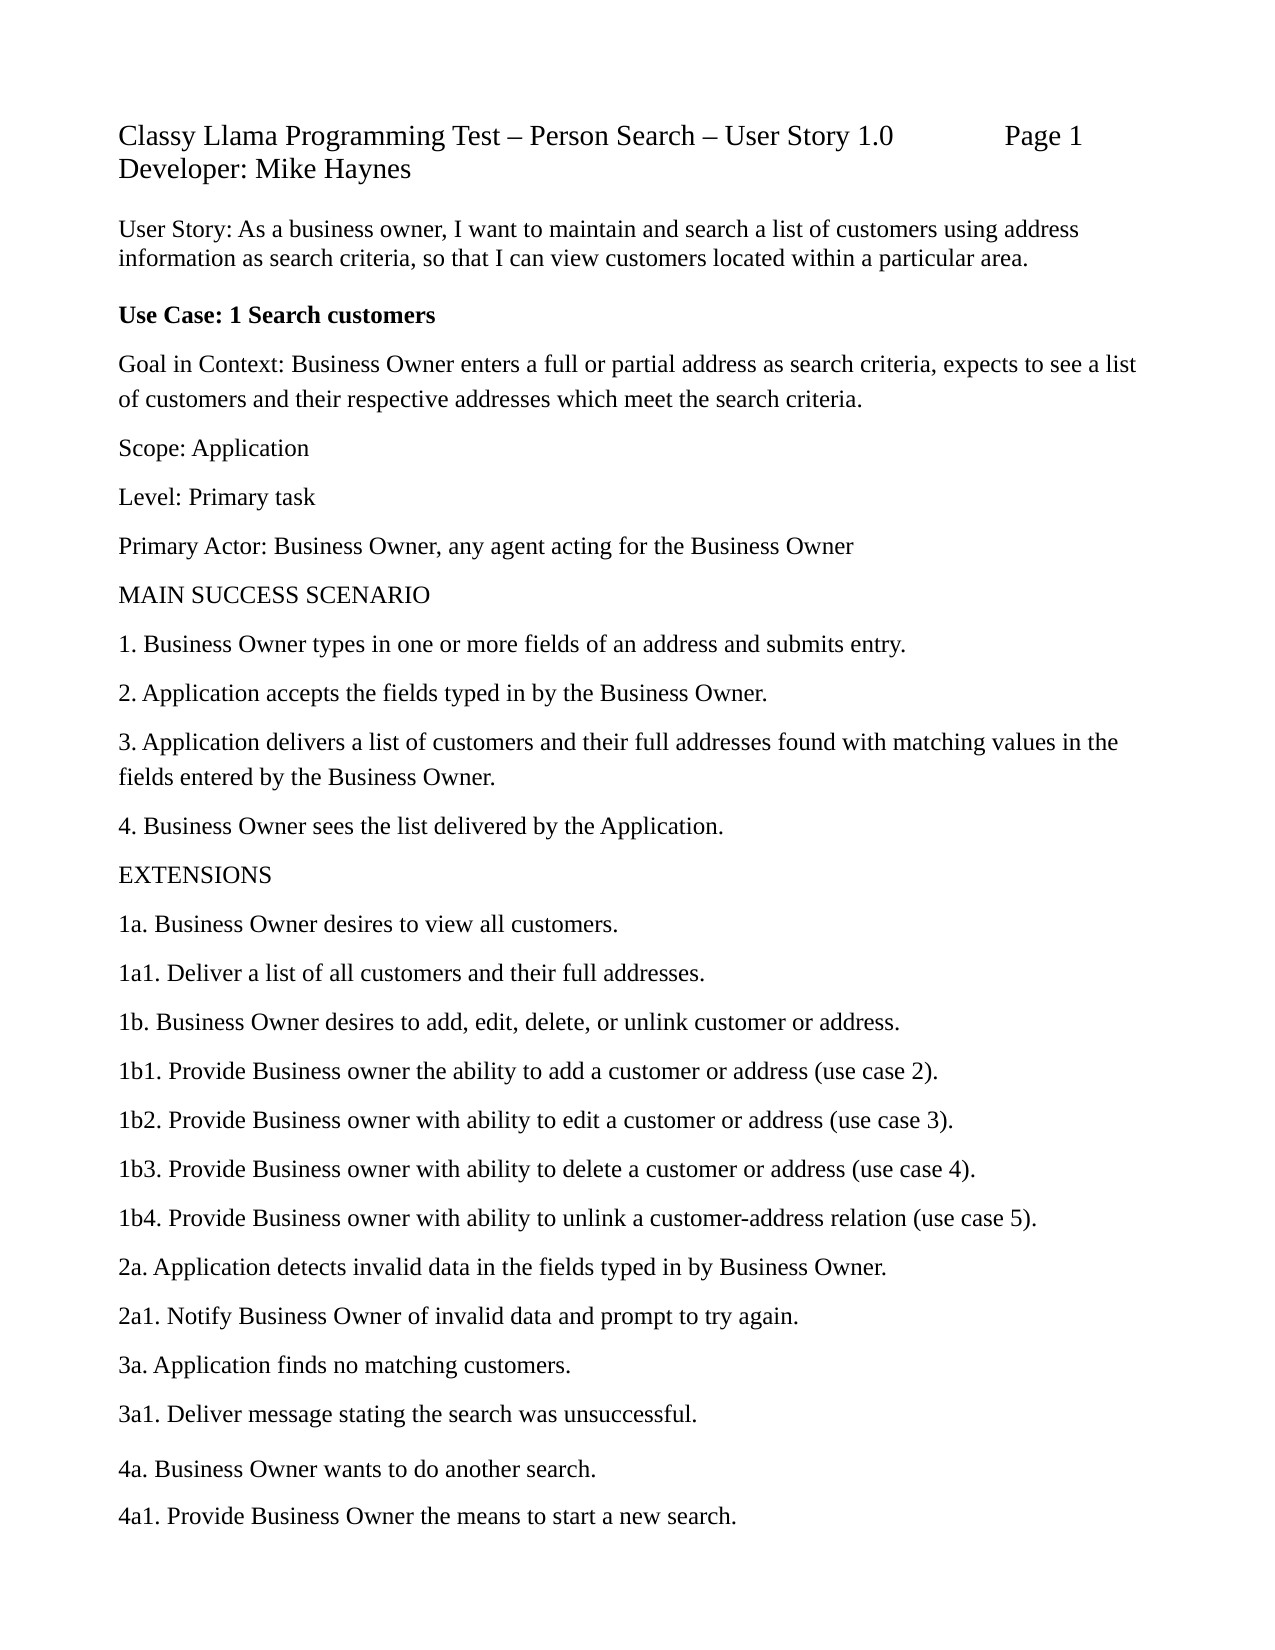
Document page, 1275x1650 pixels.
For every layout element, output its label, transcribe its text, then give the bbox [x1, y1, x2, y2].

text 3a1. Deliver message stating the search was unsuccessful. [118, 1399, 1157, 1428]
text Use Case: 1 Search customers [118, 300, 1157, 329]
text 4. Business Owner sees the list delivered by the Application. [118, 811, 1157, 839]
text 3a. Application finds no matching customers. [118, 1350, 1157, 1379]
text 1a. Business Owner desires to view all customers. [118, 909, 1157, 938]
text 1b. Business Owner desires to add, edit, delete, or unlink customer or address. [118, 1007, 1157, 1036]
text 1b3. Provide Business owner with ability to delete a customer or address (use case 4). [118, 1154, 1157, 1183]
text Classy Llama Programming Test – Person Search – User Story 1.0 Page 1 [118, 118, 1157, 152]
text Scope: Application [118, 433, 1157, 462]
text 1b2. Provide Business owner with ability to edit a customer or address (use case 3). [118, 1105, 1157, 1134]
text 1b1. Provide Business owner the ability to add a customer or address (use case 2). [118, 1056, 1157, 1085]
text MAIN SUCCESS SCENARIO [118, 580, 1157, 609]
text 4a. Business Owner wants to do another search. [118, 1454, 1157, 1483]
text 2. Application accepts the fields typed in by the Business Owner. [118, 678, 1157, 707]
text 2a. Application detects invalid data in the fields typed in by Business Owner. [118, 1252, 1157, 1281]
text Primary Actor: Business Owner, any agent acting for the Business Owner [118, 531, 1157, 560]
text EXTENSIONS [118, 860, 1157, 888]
text 2a1. Notify Business Owner of invalid data and prompt to try again. [118, 1301, 1157, 1330]
text 1a1. Deliver a list of all customers and their full addresses. [118, 958, 1157, 987]
text Goal in Context: Business Owner enters a full or partial address as search criteria, expects to see a list of customers and their respective addresses which meet the search criteria. [118, 349, 1157, 412]
text Developer: Mike Haynes [118, 152, 1157, 185]
text User Story: As a business owner, I want to maintain and search a list of customers using address information as search criteria, so that I can view customers located within a particular area. [118, 214, 1157, 271]
text 3. Application delivers a list of customers and their full addresses found with matching values in the fields entered by the Business Owner. [118, 727, 1157, 790]
text 1. Business Owner types in one or more fields of an address and submits entry. [118, 629, 1157, 658]
text 4a1. Provide Business Owner the means to start a new search. [118, 1501, 1157, 1529]
text Level: Primary task [118, 482, 1157, 511]
text 1b4. Provide Business owner with ability to unlink a customer-address relation (use case 5). [118, 1203, 1157, 1232]
